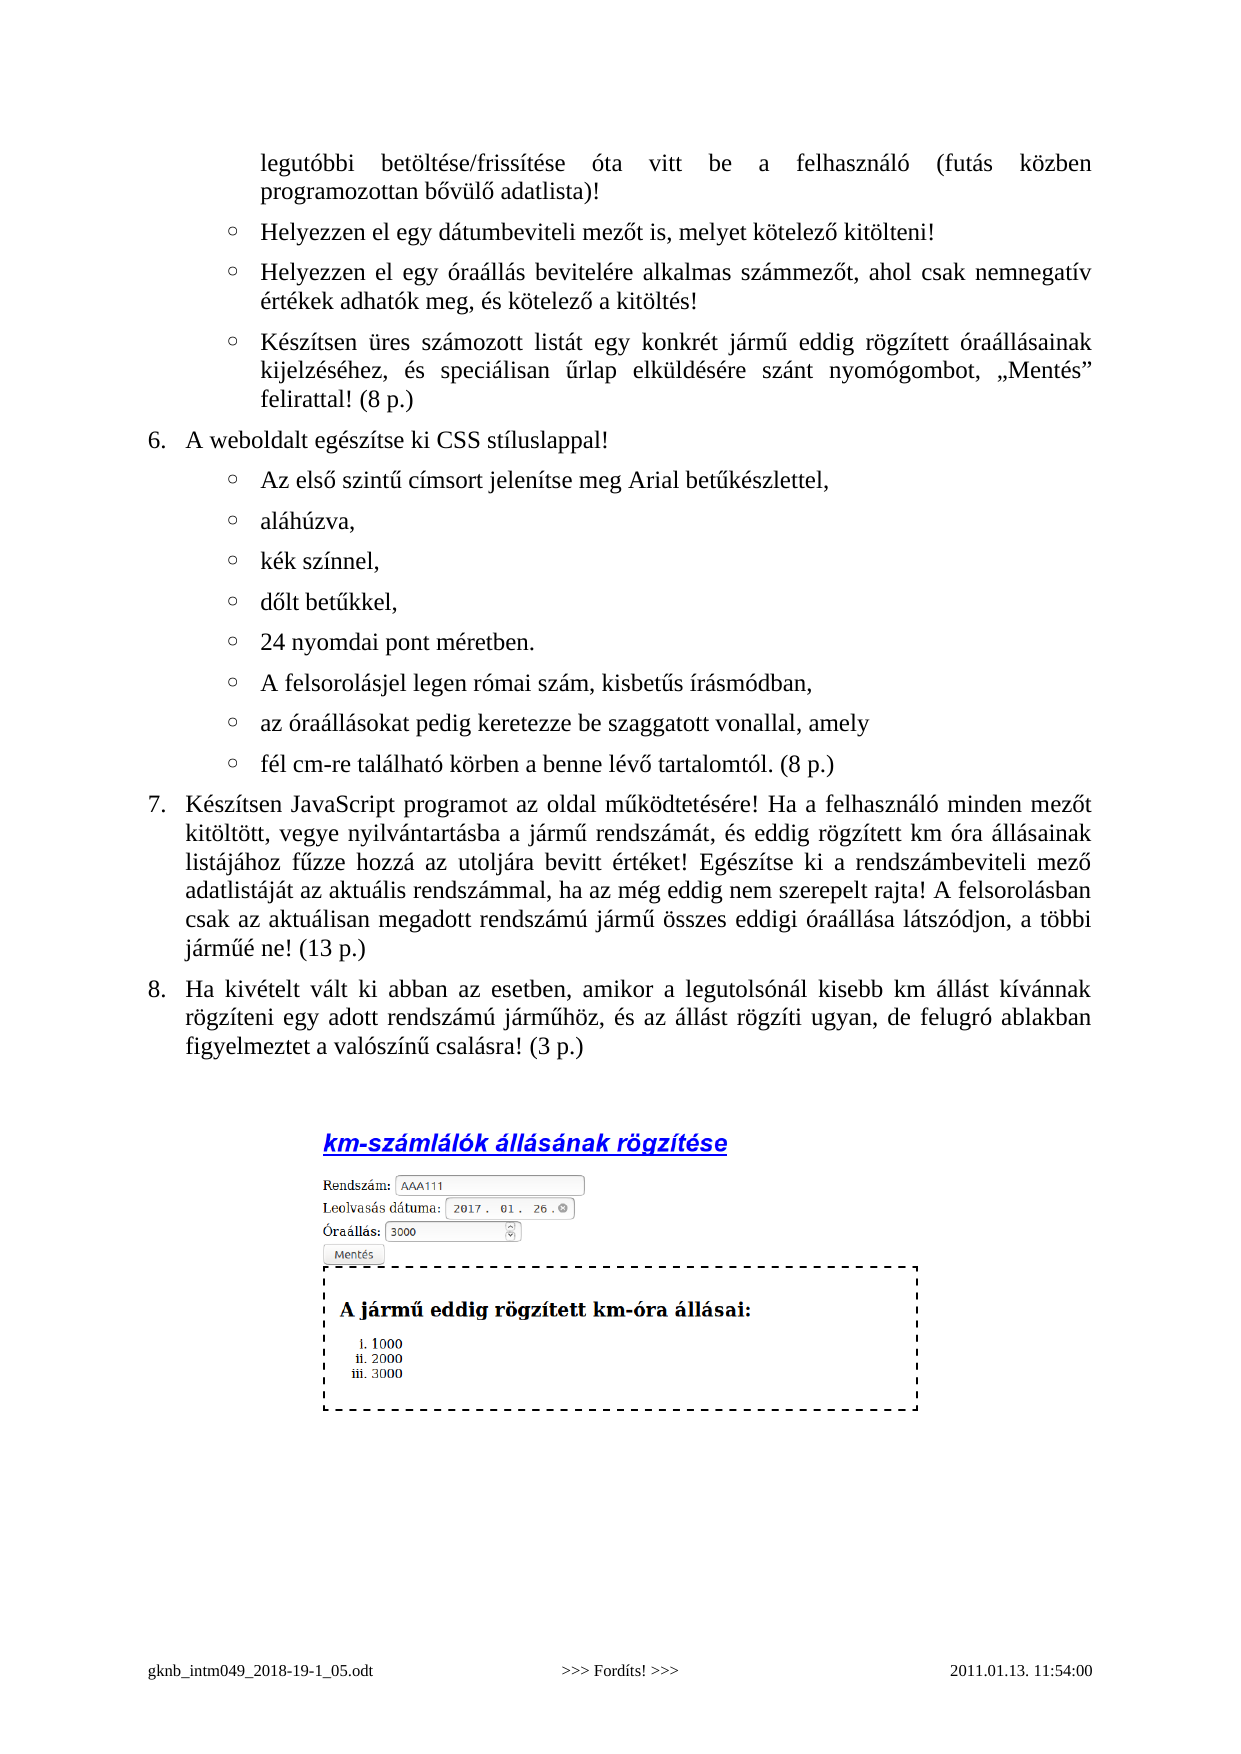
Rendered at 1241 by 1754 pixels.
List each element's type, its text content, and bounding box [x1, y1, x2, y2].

list Az első szintű címsort jelenítse meg Arial betűkészlettel, [223, 465, 1093, 494]
list Helyezzen el egy dátumbeviteli mezőt is, melyet kötelező kitölteni! [223, 217, 1093, 246]
list Készítsen JavaScript programot az oldal működtetésére! Ha a felhasználó minden mezőt kitöltött, vegye nyilvántartásba a jármű rendszámát, és eddig rögzített km óra állásainak listájához fűzze hozzá az utoljára bevitt értéket! Egészítse ki a rendszámbeviteli mező adatlistáját az aktuális rendszámmal, ha az még eddig nem szerepelt rajta! A felsorolásban csak az aktuálisan megadott rendszámú jármű összes eddigi óraállása látszódjon, a többi járműé ne! (13 p.) [148, 789, 1093, 962]
list aláhúzva, [223, 506, 1093, 534]
list A weboldalt egészítse ki CSS stíluslappal! [148, 425, 1093, 453]
picture [316, 1112, 924, 1456]
list Készítsen üres számozott listát egy konkrét jármű eddig rögzített óraállásainak kijelzéséhez, és speciálisan űrlap elküldésére szánt nyomógombot, „Mentés” felirattal! (8 p.) [223, 327, 1093, 413]
list fél cm-re található körben a benne lévő tartalomtól. (8 p.) [223, 749, 1093, 778]
list az óraállásokat pedig keretezze be szaggatott vonallal, amely [223, 708, 1093, 737]
list dőlt betűkkel, [223, 587, 1093, 616]
list kék színnel, [223, 546, 1093, 575]
list A felsorolásjel legen római szám, kisbetűs írásmódban, [223, 668, 1093, 697]
list Helyezzen el egy óraállás bevitelére alkalmas számmezőt, ahol csak nemnegatív értékek adhatók meg, és kötelező a kitöltés! [223, 257, 1093, 315]
list 24 nyomdai pont méretben. [223, 627, 1093, 656]
list Ha kivételt vált ki abban az esetben, amikor a legutolsónál kisebb km állást kívánnak rögzíteni egy adott rendszámú járműhöz, és az állást rögzíti ugyan, de felugró ablakban figyelmeztet a valószínű csalásra! (3 p.) [148, 974, 1093, 1060]
list legutóbbi betöltése/frissítése óta vitt be a felhasználó (futás közben programozottan bővülő adatlista)! [223, 148, 1093, 205]
